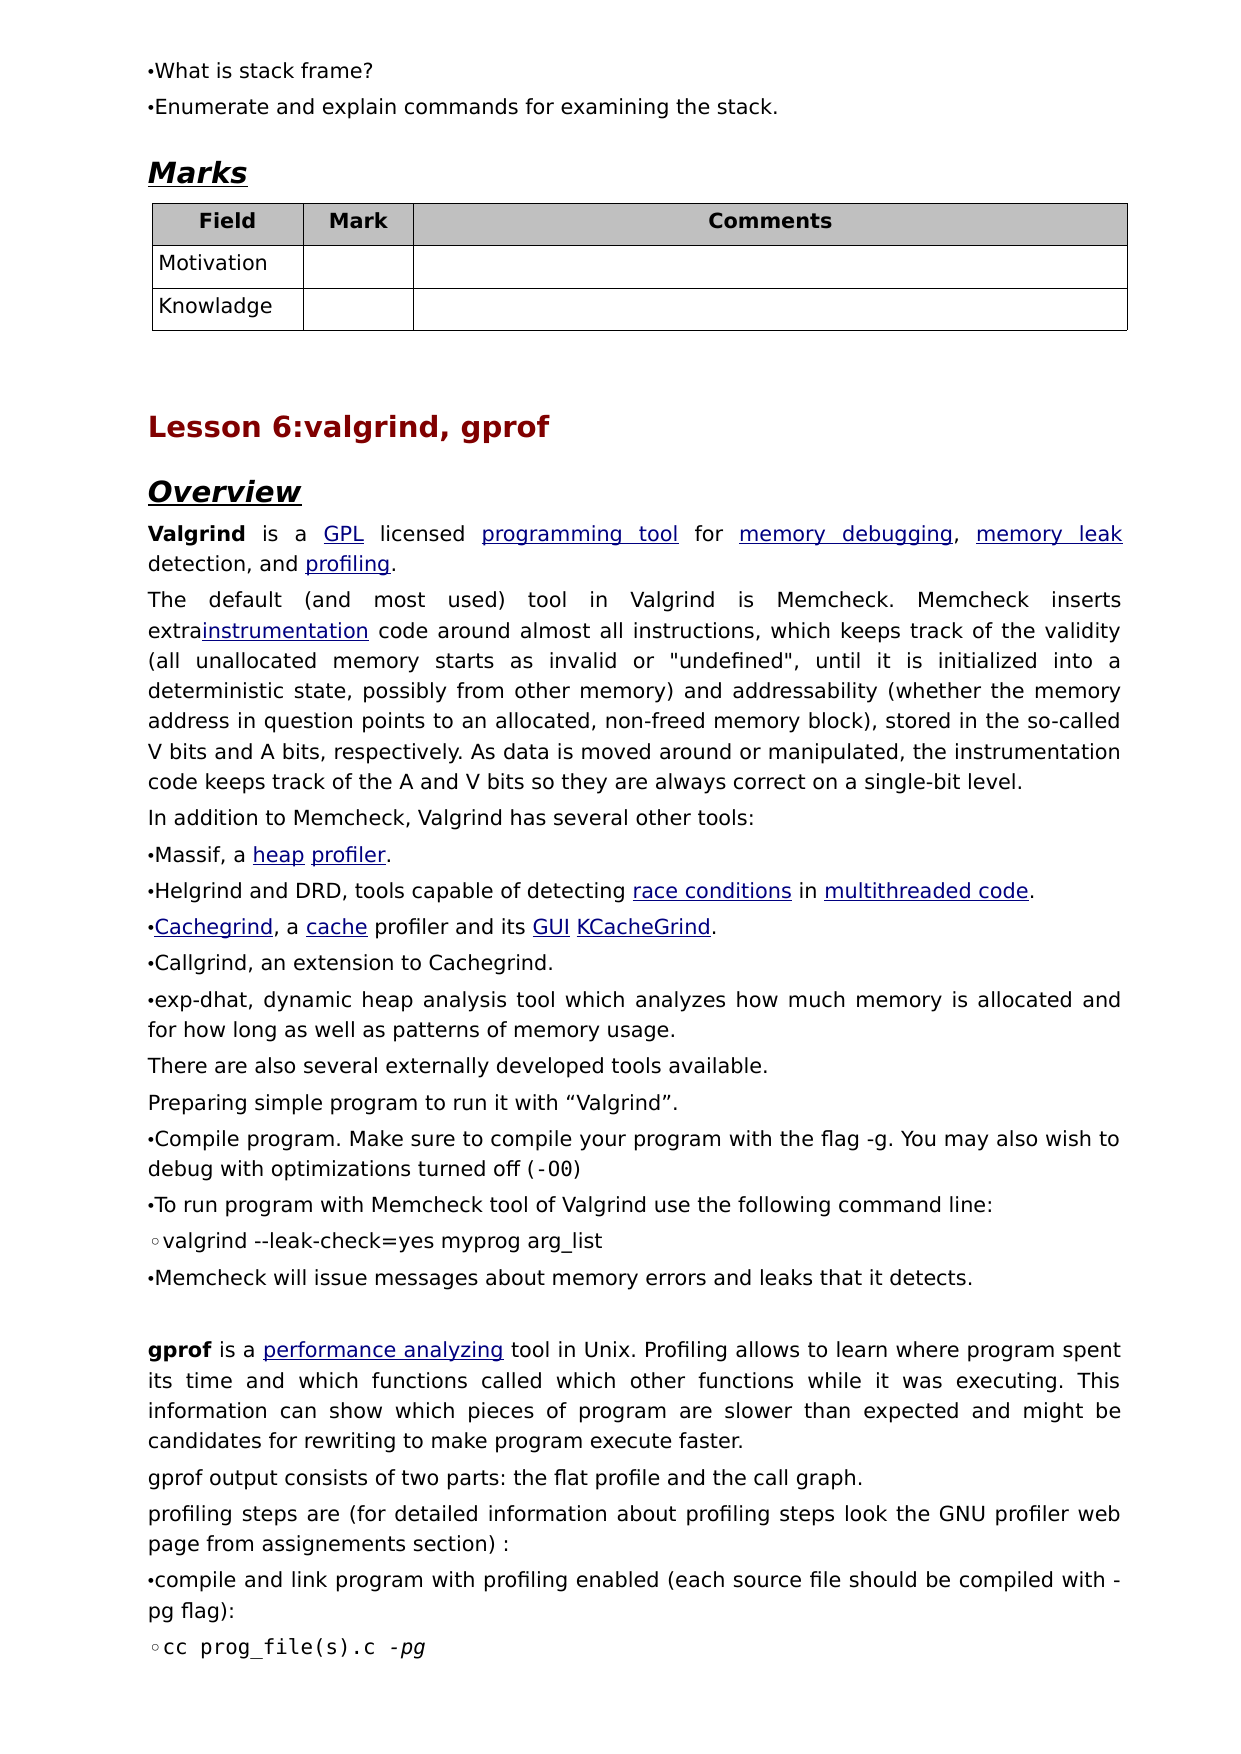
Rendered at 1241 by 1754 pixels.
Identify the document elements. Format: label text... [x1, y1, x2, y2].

table_cell [414, 289, 1127, 329]
table_header Mark [304, 204, 413, 245]
list What is stack frame? [148, 59, 1122, 83]
table_cell Motivation [153, 246, 303, 287]
table_header Field [153, 204, 303, 245]
text Preparing simple program to run it with “Valgrind”. [148, 1091, 1122, 1115]
list Enumerate and explain commands for examining the stack. [148, 95, 1122, 119]
list cc prog_file(s).c -pg [148, 1635, 1122, 1659]
list compile and link program with profiling enabled (each source file should be compiled with -pg flag): [148, 1568, 1122, 1623]
list Compile program. Make sure to compile your program with the flag -g. You may also wish to debug with optimizations turned off (-O0) [148, 1127, 1122, 1181]
text The default (and most used) tool in Valgrind is Memcheck. Memcheck inserts extrainstrumentation code around almost all instructions, which keeps track of the validity (all unallocated memory starts as invalid or "undefined", until it is initialized into a deterministic state, possibly from other memory) and addressability (whether the memory address in question points to an allocated, non-freed memory block), stored in the so-called V bits and A bits, respectively. As data is moved around or manipulated, the instrumentation code keeps track of the A and V bits so they are always correct on a single-bit level. [148, 588, 1122, 794]
table_cell [414, 246, 1127, 287]
text In addition to Memcheck, Valgrind has several other tools: [148, 806, 1122, 831]
subtitle Marks [148, 157, 1122, 191]
list Massif, a heap profiler. [148, 843, 1122, 867]
list Memcheck will issue messages about memory errors and leaks that it detects. [148, 1266, 1122, 1290]
table_cell [304, 289, 413, 329]
text profiling steps are (for detailed information about profiling steps look the GNU profiler web page from assignements section) : [148, 1502, 1122, 1556]
subtitle Overview [148, 475, 1122, 509]
list Callgrind, an extension to Cachegrind. [148, 951, 1122, 976]
list valgrind --leak-check=yes myprog arg_list [148, 1229, 1122, 1254]
list Cachegrind, a cache profiler and its GUI KCacheGrind. [148, 915, 1122, 939]
text gprof output consists of two parts: the flat profile and the call graph. [148, 1466, 1122, 1490]
table_header Comments [414, 204, 1127, 245]
list Helgrind and DRD, tools capable of detecting race conditions in multithreaded code. [148, 879, 1122, 903]
list To run program with Memcheck tool of Valgrind use the following command line: [148, 1193, 1122, 1218]
text Valgrind is a GPL licensed programming tool for memory debugging, memory leak detection, and profiling. [148, 522, 1122, 576]
table_cell Knowladge [153, 289, 303, 329]
text gprof is a performance analyzing tool in Unix. Profiling allows to learn where program spent its time and which functions called which other functions while it was executing. This information can show which pieces of program are slower than expected and might be candidates for rewriting to make program execute faster. [148, 1338, 1122, 1453]
table_cell [304, 246, 413, 287]
subtitle valgrind, gprof [148, 410, 1122, 444]
text There are also several externally developed tools available. [148, 1054, 1122, 1078]
list exp-dhat, dynamic heap analysis tool which analyzes how much memory is allocated and for how long as well as patterns of memory usage. [148, 988, 1122, 1042]
